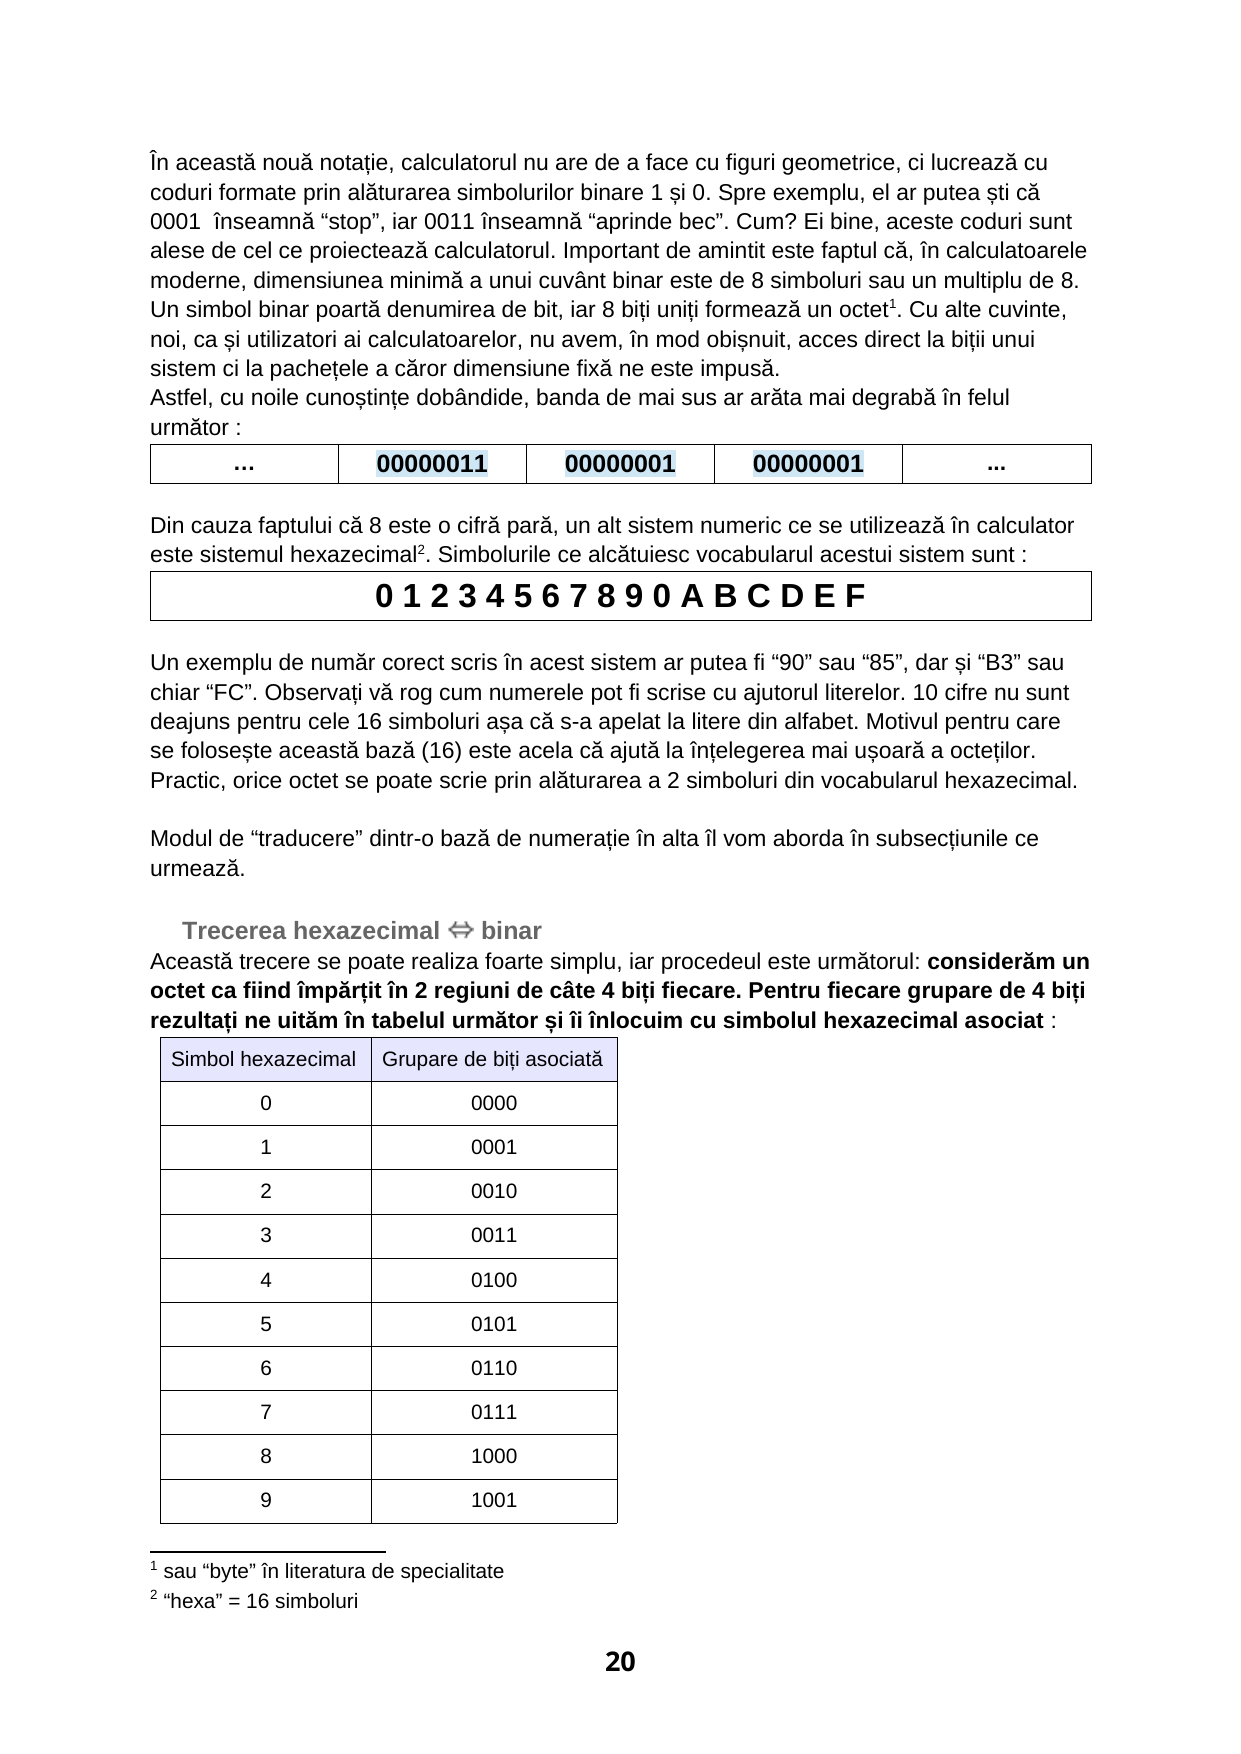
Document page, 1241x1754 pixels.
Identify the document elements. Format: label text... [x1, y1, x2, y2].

text Trecerea hexazecimal binar [150, 914, 1091, 944]
table_header Grupare de biți asociată [372, 1038, 617, 1081]
table_cell 3 [161, 1215, 371, 1258]
table_cell 1 [161, 1126, 371, 1169]
text Modul de “traducere” dintr-o bază de numerație în alta îl vom aborda în subsecțiunile ce urmează. [150, 826, 1091, 881]
table_cell 0011 [372, 1215, 617, 1258]
table_header 0 1 2 3 4 5 6 7 8 9 0 A B C D E F [151, 572, 1091, 620]
table_header … [151, 445, 338, 483]
table_cell 5 [161, 1303, 371, 1346]
text Această trecere se poate realiza foarte simplu, iar procedeul este următorul: considerăm un octet ca fiind împărțit în 2 regiuni de câte 4 biți fiecare. Pentru fiecare grupare de 4 biți rezultați ne uităm în tabelul următor și îi înlocuim cu simbolul hexazecimal asociat : [150, 949, 1091, 1033]
table_cell 0001 [372, 1126, 617, 1169]
table_cell 6 [161, 1347, 371, 1390]
table_cell 9 [161, 1480, 371, 1523]
table_cell 0111 [372, 1391, 617, 1434]
table_header ... [903, 445, 1091, 483]
text Un exemplu de număr corect scris în acest sistem ar putea fi “90” sau “85”, dar și “B3” sau chiar “FC”. Observați vă rog cum numerele pot fi scrise cu ajutorul literelor. 10 cifre nu sunt deajuns pentru cele 16 simboluri așa că s-a apelat la litere din alfabet. Motivul pentru care se folosește această bază (16) este acela că ajută la înțelegerea mai ușoară a octeților. Practic, orice octet se poate scrie prin alăturarea a 2 simboluri din vocabularul hexazecimal. [150, 650, 1091, 793]
table_cell 0110 [372, 1347, 617, 1390]
text Astfel, cu noile cunoștințe dobândide, banda de mai sus ar arăta mai degrabă în felul următor : [150, 385, 1091, 440]
table_header 00000011 [339, 445, 526, 483]
text “hexa” = 16 simboluri [150, 1587, 1091, 1613]
table_cell 4 [161, 1259, 371, 1302]
text Din cauza faptului că 8 este o cifră pară, un alt sistem numeric ce se utilizează în calculator este sistemul hexazecimal. Simbolurile ce alcătuiesc vocabularul acestui sistem sunt : [150, 513, 1091, 568]
table_cell 0 [161, 1082, 371, 1125]
table_header 00000001 [527, 445, 714, 483]
table_header 00000001 [715, 445, 902, 483]
table_cell 8 [161, 1435, 371, 1478]
table_cell 7 [161, 1391, 371, 1434]
table_cell 0101 [372, 1303, 617, 1346]
table_header Simbol hexazecimal [161, 1038, 371, 1081]
table_cell 2 [161, 1170, 371, 1213]
table_cell 0010 [372, 1170, 617, 1213]
table_cell 0000 [372, 1082, 617, 1125]
picture [447, 920, 474, 940]
text În această nouă notație, calculatorul nu are de a face cu figuri geometrice, ci lucrează cu coduri formate prin alăturarea simbolurilor binare 1 și 0. Spre exemplu, el ar putea ști că 0001 înseamnă “stop”, iar 0011 înseamnă “aprinde bec”. Cum? Ei bine, aceste coduri sunt alese de cel ce proiectează calculatorul. Important de amintit este faptul că, în calculatoarele moderne, dimensiunea minimă a unui cuvânt binar este de 8 simboluri sau un multiplu de 8. Un simbol binar poartă denumirea de bit, iar 8 biți uniți formează un octet. Cu alte cuvinte, noi, ca și utilizatori ai calculatoarelor, nu avem, în mod obișnuit, acces direct la biții unui sistem ci la pachețele a căror dimensiune fixă ne este impusă. [150, 150, 1091, 381]
text sau “byte” în literatura de specialitate [150, 1558, 1091, 1583]
table_cell 0100 [372, 1259, 617, 1302]
table_cell 1000 [372, 1435, 617, 1478]
table_cell 1001 [372, 1480, 617, 1523]
